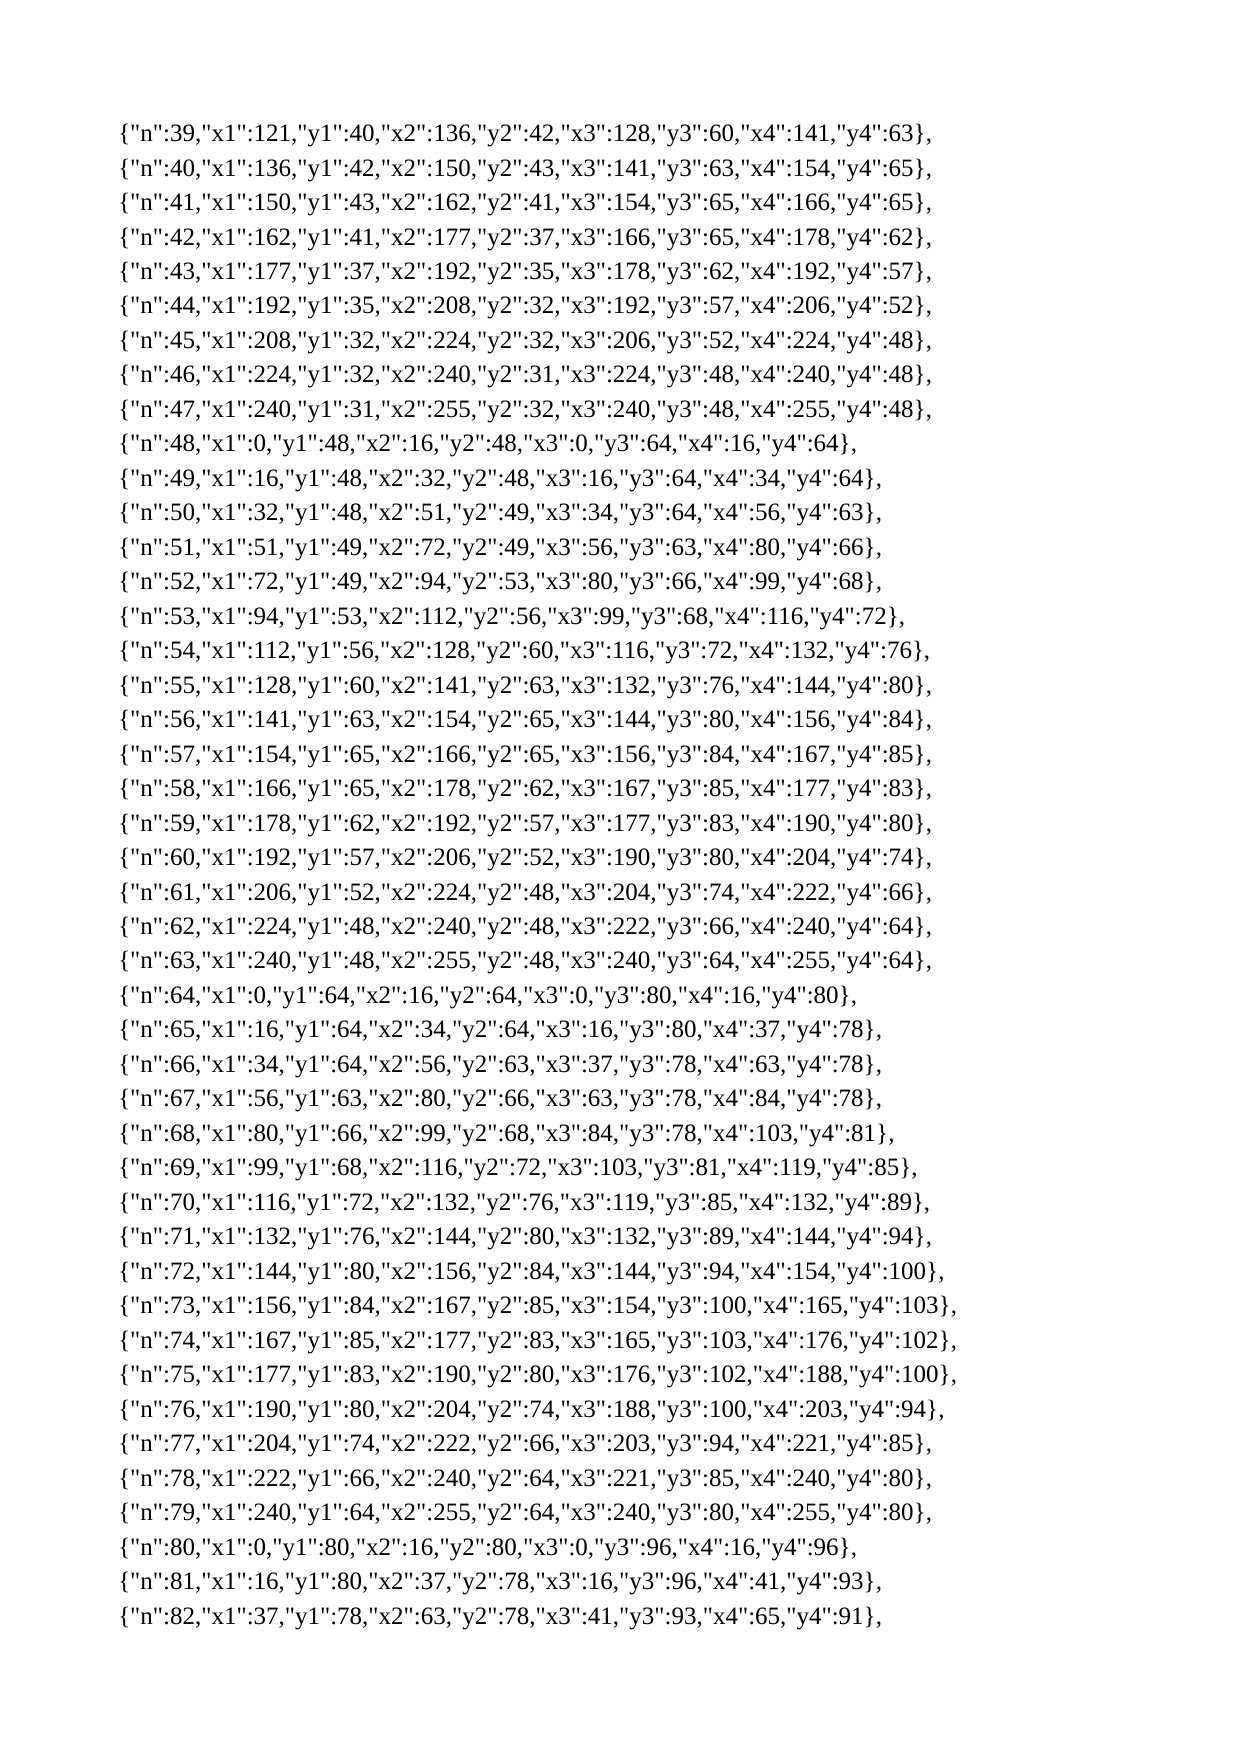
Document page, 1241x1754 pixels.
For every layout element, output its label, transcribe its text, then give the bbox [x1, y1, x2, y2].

text {"n":39,"x1":121,"y1":40,"x2":136,"y2":42,"x3":128,"y3":60,"x4":141,"y4":63},{"n":40,"x1":136,"y1":42,"x2":150,"y2":43,"x3":141,"y3":63,"x4":154,"y4":65},{"n":41,"x1":150,"y1":43,"x2":162,"y2":41,"x3":154,"y3":65,"x4":166,"y4":65},{"n":42,"x1":162,"y1":41,"x2":177,"y2":37,"x3":166,"y3":65,"x4":178,"y4":62},{"n":43,"x1":177,"y1":37,"x2":192,"y2":35,"x3":178,"y3":62,"x4":192,"y4":57},{"n":44,"x1":192,"y1":35,"x2":208,"y2":32,"x3":192,"y3":57,"x4":206,"y4":52},{"n":45,"x1":208,"y1":32,"x2":224,"y2":32,"x3":206,"y3":52,"x4":224,"y4":48},{"n":46,"x1":224,"y1":32,"x2":240,"y2":31,"x3":224,"y3":48,"x4":240,"y4":48},{"n":47,"x1":240,"y1":31,"x2":255,"y2":32,"x3":240,"y3":48,"x4":255,"y4":48},{"n":48,"x1":0,"y1":48,"x2":16,"y2":48,"x3":0,"y3":64,"x4":16,"y4":64},{"n":49,"x1":16,"y1":48,"x2":32,"y2":48,"x3":16,"y3":64,"x4":34,"y4":64},{"n":50,"x1":32,"y1":48,"x2":51,"y2":49,"x3":34,"y3":64,"x4":56,"y4":63},{"n":51,"x1":51,"y1":49,"x2":72,"y2":49,"x3":56,"y3":63,"x4":80,"y4":66},{"n":52,"x1":72,"y1":49,"x2":94,"y2":53,"x3":80,"y3":66,"x4":99,"y4":68},{"n":53,"x1":94,"y1":53,"x2":112,"y2":56,"x3":99,"y3":68,"x4":116,"y4":72},{"n":54,"x1":112,"y1":56,"x2":128,"y2":60,"x3":116,"y3":72,"x4":132,"y4":76},{"n":55,"x1":128,"y1":60,"x2":141,"y2":63,"x3":132,"y3":76,"x4":144,"y4":80},{"n":56,"x1":141,"y1":63,"x2":154,"y2":65,"x3":144,"y3":80,"x4":156,"y4":84},{"n":57,"x1":154,"y1":65,"x2":166,"y2":65,"x3":156,"y3":84,"x4":167,"y4":85},{"n":58,"x1":166,"y1":65,"x2":178,"y2":62,"x3":167,"y3":85,"x4":177,"y4":83},{"n":59,"x1":178,"y1":62,"x2":192,"y2":57,"x3":177,"y3":83,"x4":190,"y4":80},{"n":60,"x1":192,"y1":57,"x2":206,"y2":52,"x3":190,"y3":80,"x4":204,"y4":74},{"n":61,"x1":206,"y1":52,"x2":224,"y2":48,"x3":204,"y3":74,"x4":222,"y4":66},{"n":62,"x1":224,"y1":48,"x2":240,"y2":48,"x3":222,"y3":66,"x4":240,"y4":64},{"n":63,"x1":240,"y1":48,"x2":255,"y2":48,"x3":240,"y3":64,"x4":255,"y4":64},{"n":64,"x1":0,"y1":64,"x2":16,"y2":64,"x3":0,"y3":80,"x4":16,"y4":80},{"n":65,"x1":16,"y1":64,"x2":34,"y2":64,"x3":16,"y3":80,"x4":37,"y4":78},{"n":66,"x1":34,"y1":64,"x2":56,"y2":63,"x3":37,"y3":78,"x4":63,"y4":78},{"n":67,"x1":56,"y1":63,"x2":80,"y2":66,"x3":63,"y3":78,"x4":84,"y4":78},{"n":68,"x1":80,"y1":66,"x2":99,"y2":68,"x3":84,"y3":78,"x4":103,"y4":81},{"n":69,"x1":99,"y1":68,"x2":116,"y2":72,"x3":103,"y3":81,"x4":119,"y4":85},{"n":70,"x1":116,"y1":72,"x2":132,"y2":76,"x3":119,"y3":85,"x4":132,"y4":89},{"n":71,"x1":132,"y1":76,"x2":144,"y2":80,"x3":132,"y3":89,"x4":144,"y4":94},{"n":72,"x1":144,"y1":80,"x2":156,"y2":84,"x3":144,"y3":94,"x4":154,"y4":100},{"n":73,"x1":156,"y1":84,"x2":167,"y2":85,"x3":154,"y3":100,"x4":165,"y4":103},{"n":74,"x1":167,"y1":85,"x2":177,"y2":83,"x3":165,"y3":103,"x4":176,"y4":102},{"n":75,"x1":177,"y1":83,"x2":190,"y2":80,"x3":176,"y3":102,"x4":188,"y4":100},{"n":76,"x1":190,"y1":80,"x2":204,"y2":74,"x3":188,"y3":100,"x4":203,"y4":94},{"n":77,"x1":204,"y1":74,"x2":222,"y2":66,"x3":203,"y3":94,"x4":221,"y4":85},{"n":78,"x1":222,"y1":66,"x2":240,"y2":64,"x3":221,"y3":85,"x4":240,"y4":80},{"n":79,"x1":240,"y1":64,"x2":255,"y2":64,"x3":240,"y3":80,"x4":255,"y4":80},{"n":80,"x1":0,"y1":80,"x2":16,"y2":80,"x3":0,"y3":96,"x4":16,"y4":96},{"n":81,"x1":16,"y1":80,"x2":37,"y2":78,"x3":16,"y3":96,"x4":41,"y4":93},{"n":82,"x1":37,"y1":78,"x2":63,"y2":78,"x3":41,"y3":93,"x4":65,"y4":91}, [118, 118, 1122, 1629]
